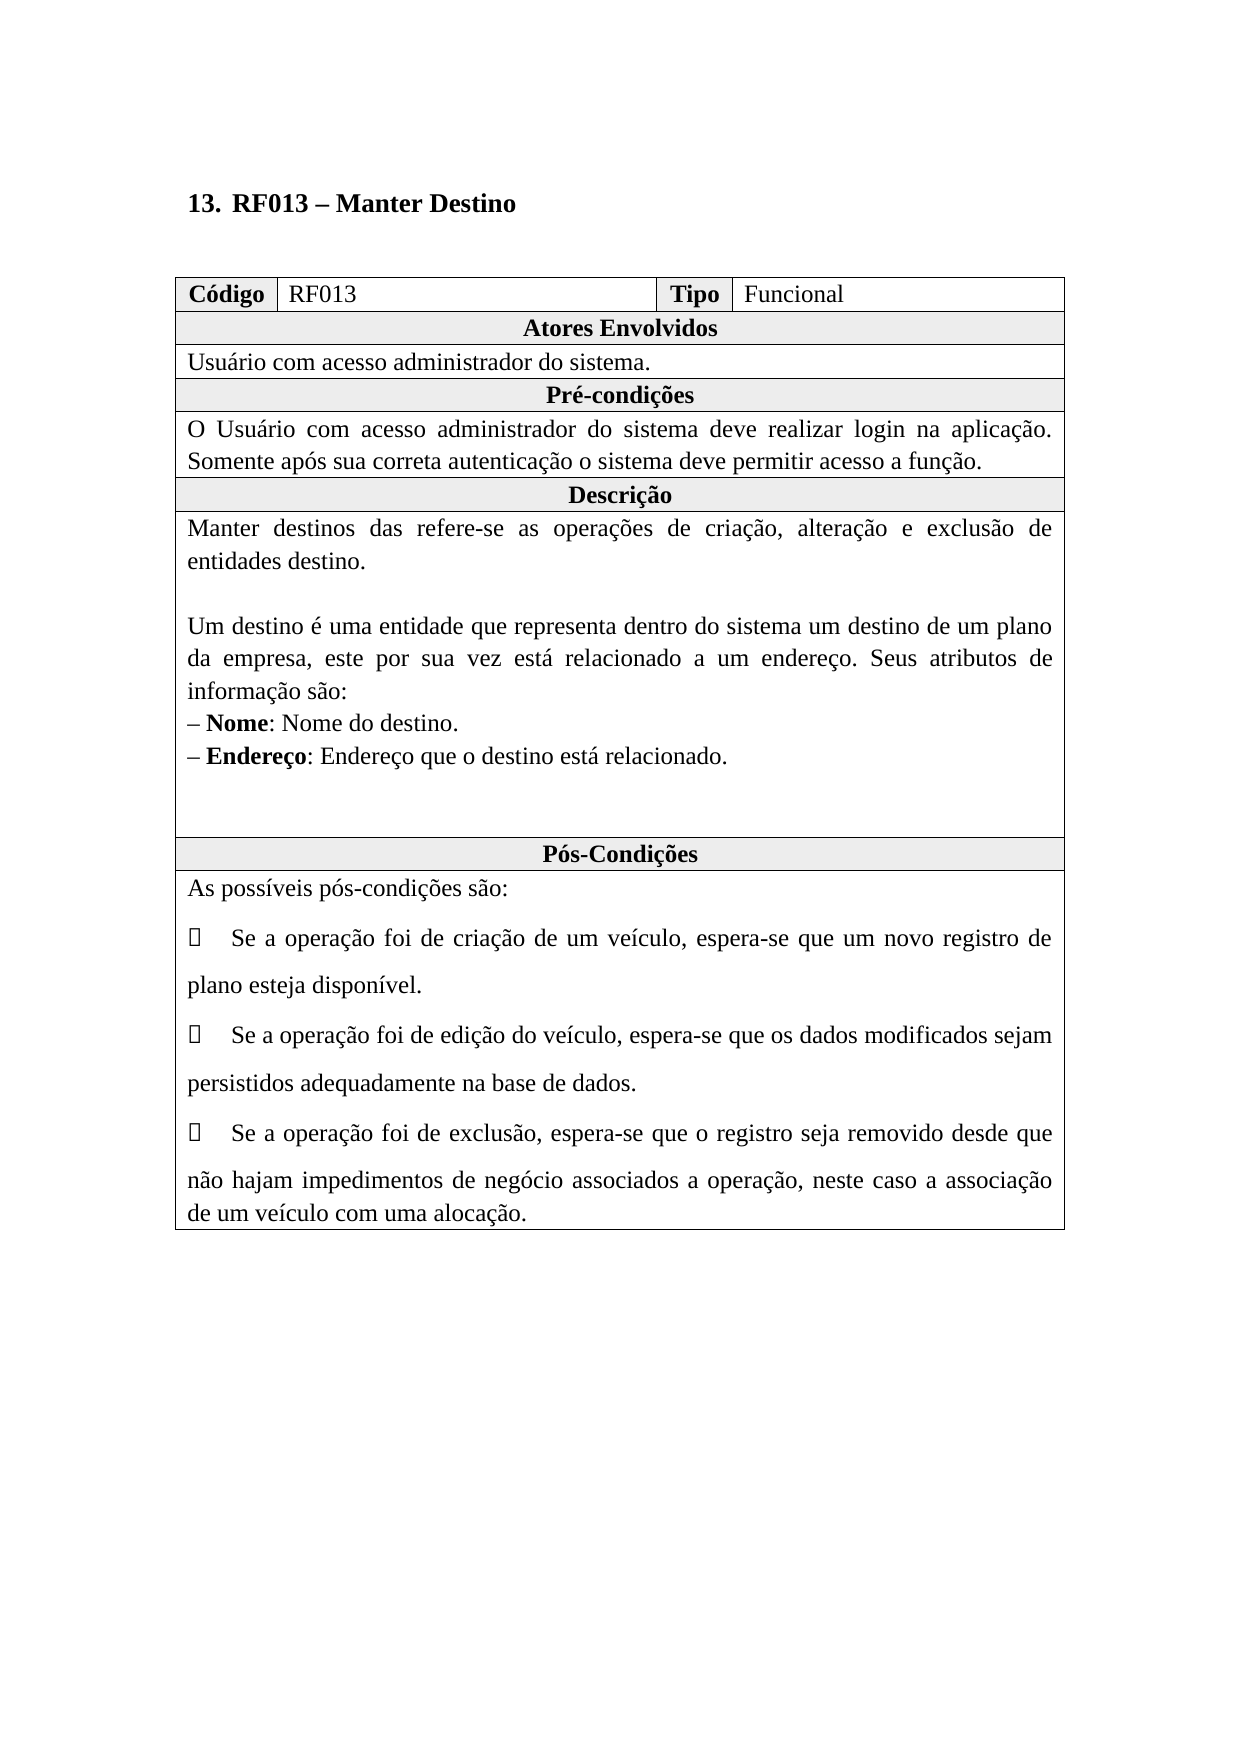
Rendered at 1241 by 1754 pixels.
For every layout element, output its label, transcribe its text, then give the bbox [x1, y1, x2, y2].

table_header Código [176, 278, 277, 311]
table_cell Descrição [176, 478, 1064, 511]
table_cell Usuário com acesso administrador do sistema. [176, 345, 1064, 378]
table_header Tipo [657, 278, 732, 311]
table_cell Pós-Condições [176, 838, 1064, 870]
table_cell Manter destinos das refere-se as operações de criação, alteração e exclusão de entidades destino. Um destino é uma entidade que representa dentro do sistema um destino de um plano da empresa, este por sua vez está relacionado a um endereço. Seus atributos de informação são: – Nome: Nome do destino. – Endereço: Endereço que o destino está relacionado. [176, 512, 1064, 837]
list RF013 – Manter Destino [187, 187, 1053, 219]
table_header Funcional [733, 278, 1064, 311]
table_cell As possíveis pós-condições são: Se a operação foi de criação de um veículo, espera-se que um novo registro de plano esteja disponível. Se a operação foi de edição do veículo, espera-se que os dados modificados sejam persistidos adequadamente na base de dados. Se a operação foi de exclusão, espera-se que o registro seja removido desde que não hajam impedimentos de negócio associados a operação, neste caso a associação de um veículo com uma alocação. [176, 871, 1064, 1229]
table_header RF013 [278, 278, 656, 311]
table_cell O Usuário com acesso administrador do sistema deve realizar login na aplicação. Somente após sua correta autenticação o sistema deve permitir acesso a função. [176, 412, 1064, 477]
table_cell Atores Envolvidos [176, 312, 1064, 344]
table_cell Pré-condições [176, 379, 1064, 411]
